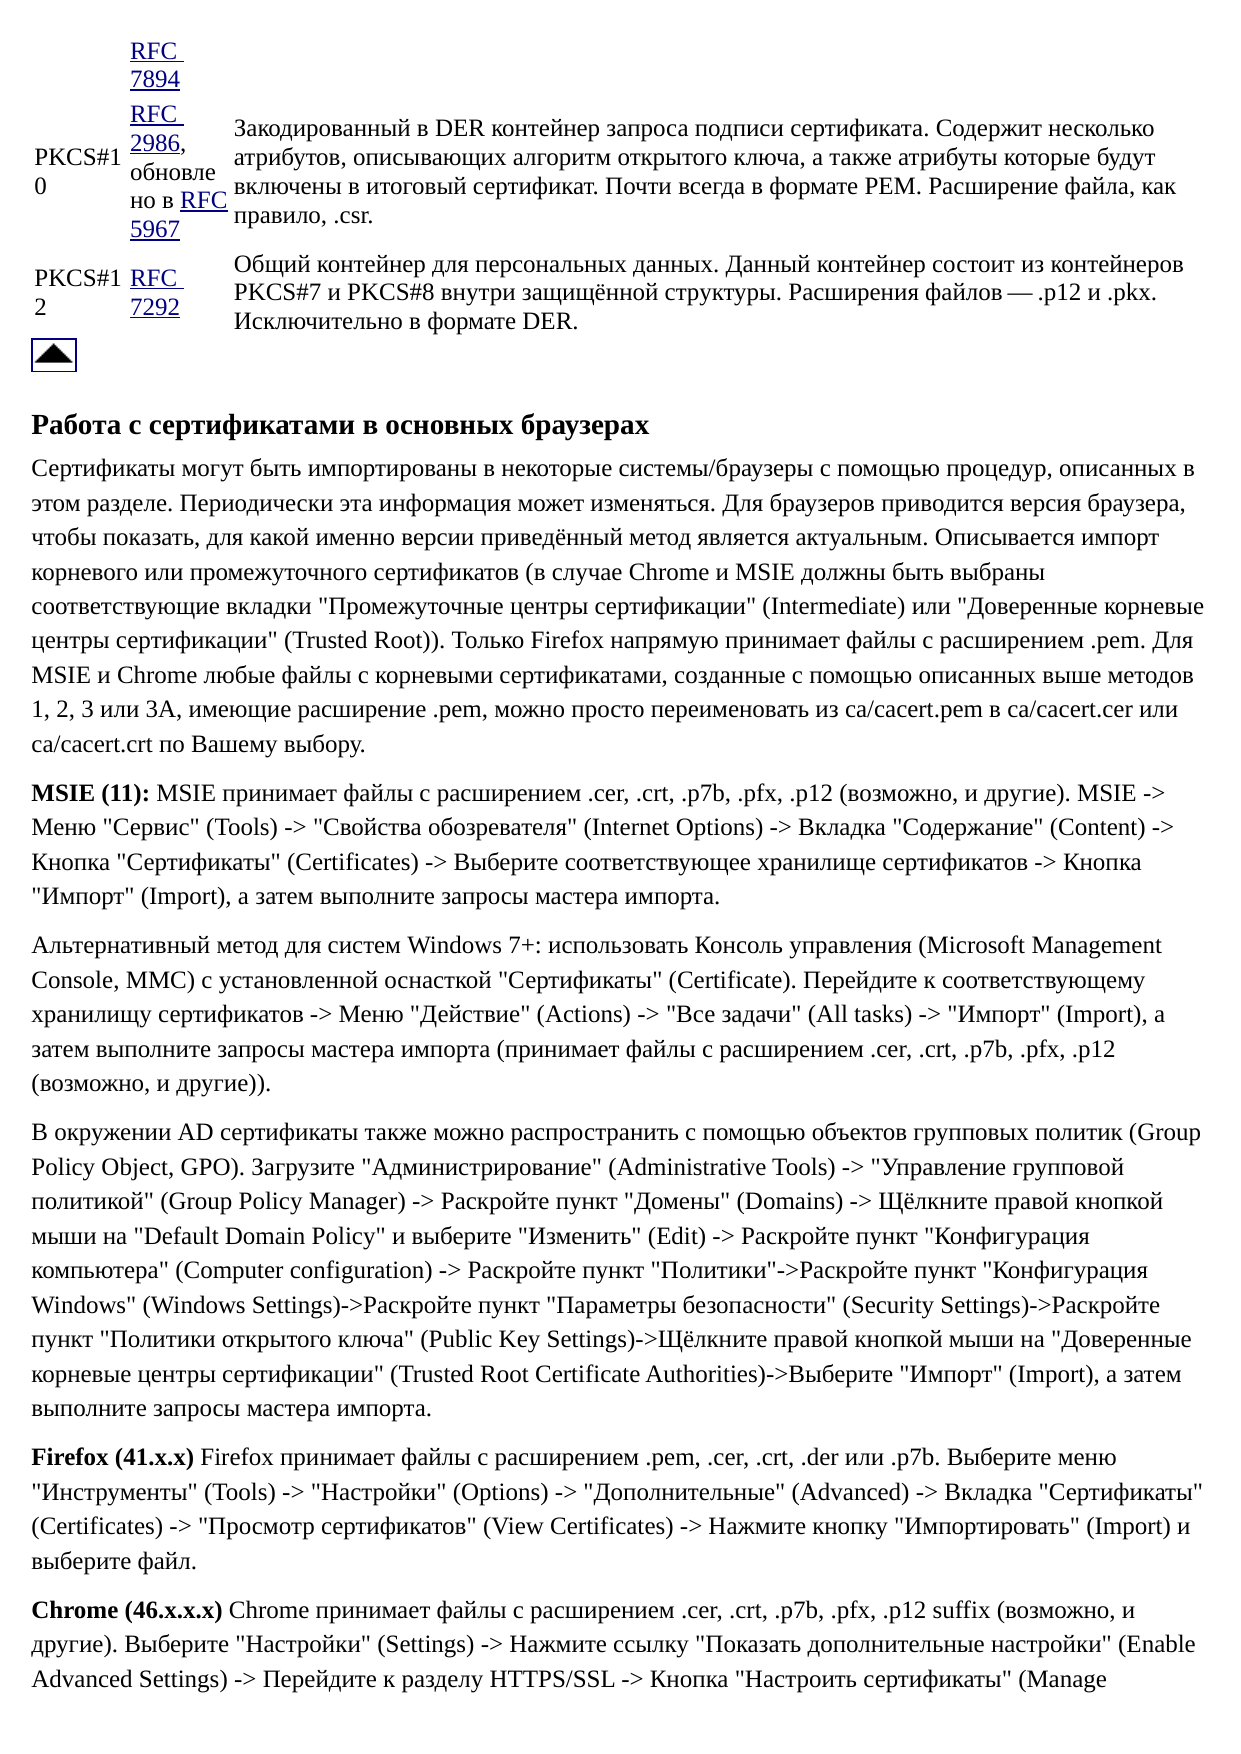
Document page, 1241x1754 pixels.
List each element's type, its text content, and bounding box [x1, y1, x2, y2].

text Firefox (41.x.x) Firefox принимает файлы с расширением .pem, .cer, .crt, .der или .p7b. Выберите меню "Инструменты" (Tools) -> "Настройки" (Options) -> "Дополнительные" (Advanced) -> Вкладка "Сертификаты" (Certificates) -> "Просмотр сертификатов" (View Certificates) -> Нажмите кнопку "Импортировать" (Import) и выберите файл. [31, 1442, 1212, 1574]
table_cell [31, 33, 127, 96]
table_cell PKCS#12 [31, 246, 127, 338]
table_cell RFC 7894 [127, 33, 231, 96]
table_cell RFC 7292 [127, 246, 231, 338]
text Сертификаты могут быть импортированы в некоторые системы/браузеры с помощью процедур, описанных в этом разделе. Периодически эта информация может изменяться. Для браузеров приводится версия браузера, чтобы показать, для какой именно версии приведённый метод является актуальным. Описывается импорт корневого или промежуточного сертификатов (в случае Chrome и MSIE должны быть выбраны соответствующие вкладки "Промежуточные центры сертификации" (Intermediate) или "Доверенные корневые центры сертификации" (Trusted Root)). Только Firefox напрямую принимает файлы с расширением .pem. Для MSIE и Chrome любые файлы с корневыми сертификатами, созданные с помощью описанных выше методов 1, 2, 3 или 3A, имеющие расширение .pem, можно просто переименовать из ca/cacert.pem в ca/cacert.cer или ca/cacert.crt по Вашему выбору. [31, 453, 1212, 758]
table_cell RFC 2986, обновлено в RFC 5967 [127, 96, 231, 246]
text В окружении AD сертификаты также можно распространить с помощью объектов групповых политик (Group Policy Object, GPO). Загрузите "Администрирование" (Administrative Tools) -> "Управление групповой политикой" (Group Policy Manager) -> Раскройте пункт "Домены" (Domains) -> Щёлкните правой кнопкой мыши на "Default Domain Policy" и выберите "Изменить" (Edit) -> Раскройте пункт "Конфигурация компьютера" (Computer configuration) -> Раскройте пункт "Политики"->Раскройте пункт "Конфигурация Windows" (Windows Settings)->Раскройте пункт "Параметры безопасности" (Security Settings)->Раскройте пункт "Политики открытого ключа" (Public Key Settings)->Щёлкните правой кнопкой мыши на "Доверенные корневые центры сертификации" (Trusted Root Certificate Authorities)->Выберите "Импорт" (Import), а затем выполните запросы мастера импорта. [31, 1117, 1212, 1422]
text MSIE (11): MSIE принимает файлы с расширением .cer, .crt, .p7b, .pfx, .p12 (возможно, и другие). MSIE -> Меню "Сервис" (Tools) -> "Свойства обозревателя" (Internet Options) -> Вкладка "Содержание" (Content) -> Кнопка "Сертификаты" (Certificates) -> Выберите соответствующее хранилище сертификатов -> Кнопка "Импорт" (Import), а затем выполните запросы мастера импорта. [31, 778, 1212, 910]
text Chrome (46.x.x.x) Chrome принимает файлы с расширением .cer, .crt, .p7b, .pfx, .p12 suffix (возможно, и другие). Выберите "Настройки" (Settings) -> Нажмите ссылку "Показать дополнительные настройки" (Enable Advanced Settings) -> Перейдите к разделу HTTPS/SSL -> Кнопка "Настроить сертификаты" (Manage [31, 1595, 1212, 1693]
text Альтернативный метод для систем Windows 7+: использовать Консоль управления (Microsoft Management Console, MMC) с установленной оснасткой "Сертификаты" (Certificate). Перейдите к соответствующему хранилищу сертификатов -> Меню "Действие" (Actions) -> "Все задачи" (All tasks) -> "Импорт" (Import), а затем выполните запросы мастера импорта (принимает файлы с расширением .cer, .crt, .p7b, .pfx, .p12 (возможно, и другие)). [31, 931, 1212, 1097]
table_cell PKCS#10 [31, 96, 127, 246]
table_cell Закодированный в DER контейнер запроса подписи сертификата. Содержит несколько атрибутов, описывающих алгоритм открытого ключа, а также атрибуты которые будут включены в итоговый сертификат. Почти всегда в формате PEM. Расширение файла, как правило, .csr. [231, 96, 1212, 246]
table_cell Общий контейнер для персональных данных. Данный контейнер состоит из контейнеров PKCS#7 и PKCS#8 внутри защищённой структуры. Расширения файлов — .p12 и .pkx. Исключительно в формате DER. [231, 246, 1212, 338]
subtitle Работа с сертификатами в основных браузерах [31, 407, 1212, 441]
table_cell [231, 33, 1212, 96]
picture [33, 340, 75, 371]
